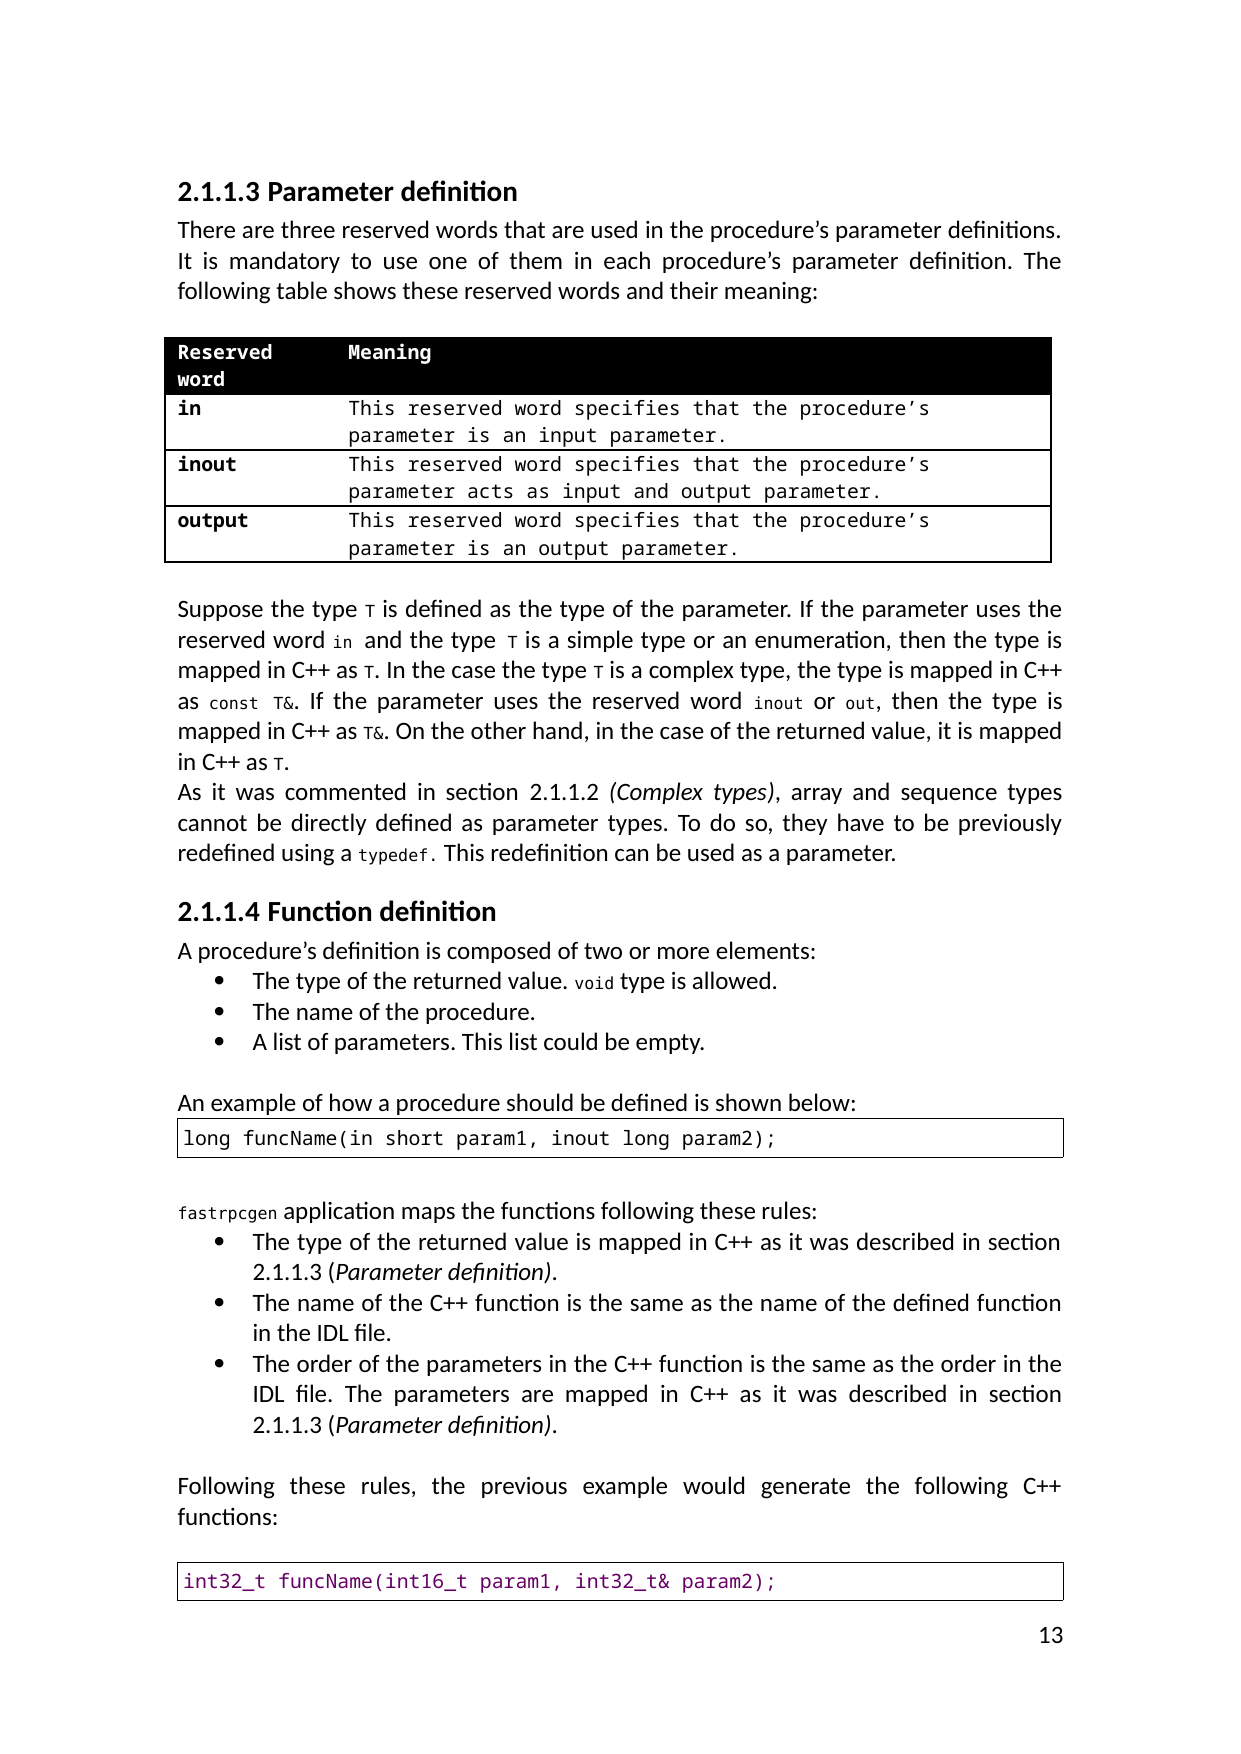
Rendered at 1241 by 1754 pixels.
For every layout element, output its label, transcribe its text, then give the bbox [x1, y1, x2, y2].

table_header Meaning [336, 339, 1050, 393]
table_cell This reserved word specifies that the procedure’s parameter acts as input and output parameter. [336, 451, 1050, 505]
text Following these rules, the previous example would generate the following C++ functions: [177, 1470, 1063, 1531]
table_header Reserved word [166, 339, 336, 393]
text There are three reserved words that are used in the procedure’s parameter definitions. It is mandatory to use one of them in each procedure’s parameter definition. The following table shows these reserved words and their meaning: [177, 214, 1063, 306]
list The name of the C++ function is the same as the name of the defined function in the IDL file. [215, 1287, 1063, 1348]
subtitle Parameter definition [177, 173, 1063, 208]
list The type of the returned value. void type is allowed. [215, 965, 1063, 996]
table_cell inout [166, 451, 336, 505]
text An example of how a procedure should be defined is shown below: [177, 1087, 1063, 1118]
table_header long funcName(in short param1, inout long param2); [178, 1119, 1063, 1157]
table_header int32_t funcName(int16_t param1, int32_t& param2); [178, 1563, 1063, 1600]
text fastrpcgen application maps the functions following these rules: [177, 1195, 1063, 1226]
list A list of parameters. This list could be empty. [215, 1026, 1063, 1057]
list The name of the procedure. [215, 996, 1063, 1026]
text A procedure’s definition is composed of two or more elements: [177, 935, 1063, 965]
list The type of the returned value is mapped in C++ as it was described in section 2.1.1.3 (Parameter definition). [215, 1226, 1063, 1287]
text As it was commented in section 2.1.1.2 (Complex types), array and sequence types cannot be directly defined as parameter types. To do so, they have to be previously redefined using a typedef. This redefinition can be used as a parameter. [177, 776, 1063, 868]
table_cell output [166, 507, 336, 561]
subtitle Function definition [177, 893, 1063, 929]
table_cell This reserved word specifies that the procedure’s parameter is an input parameter. [336, 395, 1050, 449]
text Suppose the type T is defined as the type of the parameter. If the parameter uses the reserved word in and the type T is a simple type or an enumeration, then the type is mapped in C++ as T. In the case the type T is a complex type, the type is mapped in C++ as const T&. If the parameter uses the reserved word inout or out, then the type is mapped in C++ as T&. On the other hand, in the case of the returned value, it is mapped in C++ as T. [177, 593, 1063, 776]
table_cell in [166, 395, 336, 449]
list The order of the parameters in the C++ function is the same as the order in the IDL file. The parameters are mapped in C++ as it was described in section 2.1.1.3 (Parameter definition). [215, 1348, 1063, 1439]
table_cell This reserved word specifies that the procedure’s parameter is an output parameter. [336, 507, 1050, 561]
